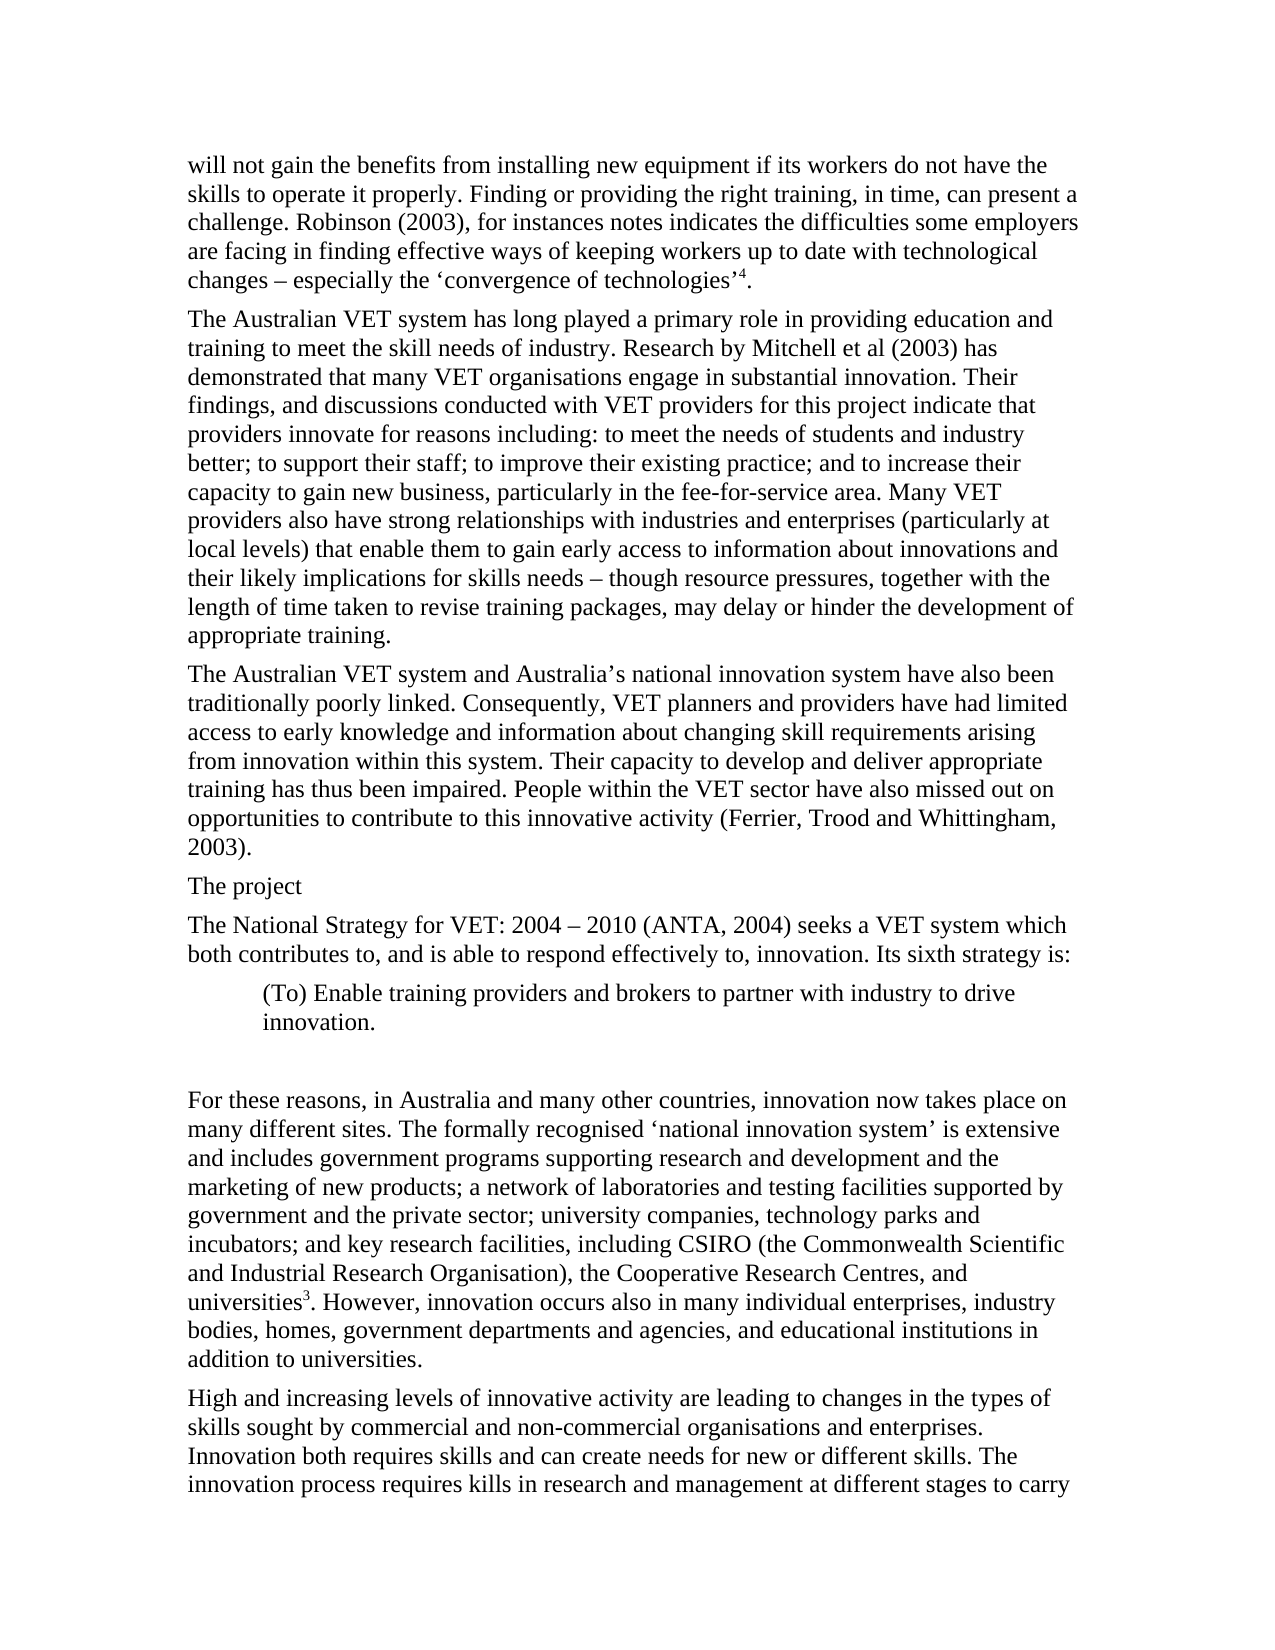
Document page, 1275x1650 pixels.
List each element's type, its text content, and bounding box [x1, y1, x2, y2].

text will not gain the benefits from installing new equipment if its workers do not have the skills to operate it properly. Finding or providing the right training, in time, can present a challenge. Robinson (2003), for instances notes indicates the difficulties some employers are facing in finding effective ways of keeping workers up to date with technological changes – especially the ‘convergence of technologies’4. [187, 150, 1087, 294]
text The Australian VET system and Australia’s national innovation system have also been traditionally poorly linked. Consequently, VET planners and providers have had limited access to early knowledge and information about changing skill requirements arising from innovation within this system. Their capacity to develop and deliver appropriate training has thus been impaired. People within the VET sector have also missed out on opportunities to contribute to this innovative activity (Ferrier, Trood and Whittingham, 2003). [187, 659, 1087, 861]
text For these reasons, in Australia and many other countries, innovation now takes place on many different sites. The formally recognised ‘national innovation system’ is extensive and includes government programs supporting research and development and the marketing of new products; a network of laboratories and testing facilities supported by government and the private sector; university companies, technology parks and incubators; and key research facilities, including CSIRO (the Commonwealth Scientific and Industrial Research Organisation), the Cooperative Research Centres, and universities3. However, innovation occurs also in many individual enterprises, industry bodies, homes, government departments and agencies, and educational institutions in addition to universities. [187, 1085, 1087, 1373]
subtitle The project [187, 871, 1087, 900]
text High and increasing levels of innovative activity are leading to changes in the types of skills sought by commercial and non-commercial organisations and enterprises. Innovation both requires skills and can create needs for new or different skills. The innovation process requires kills in research and management at different stages to carry [187, 1383, 1087, 1498]
text The Australian VET system has long played a primary role in providing education and training to meet the skill needs of industry. Research by Mitchell et al (2003) has demonstrated that many VET organisations engage in substantial innovation. Their findings, and discussions conducted with VET providers for this project indicate that providers innovate for reasons including: to meet the needs of students and industry better; to support their staff; to improve their existing practice; and to increase their capacity to gain new business, particularly in the fee-for-service area. Many VET providers also have strong relationships with industries and enterprises (particularly at local levels) that enable them to gain early access to information about innovations and their likely implications for skills needs – though resource pressures, together with the length of time taken to revise training packages, may delay or hinder the development of appropriate training. [187, 304, 1087, 649]
text (To) Enable training providers and brokers to partner with industry to drive innovation. [262, 978, 1087, 1036]
text The National Strategy for VET: 2004 – 2010 (ANTA, 2004) seeks a VET system which both contributes to, and is able to respond effectively to, innovation. Its sixth strategy is: [187, 910, 1087, 968]
